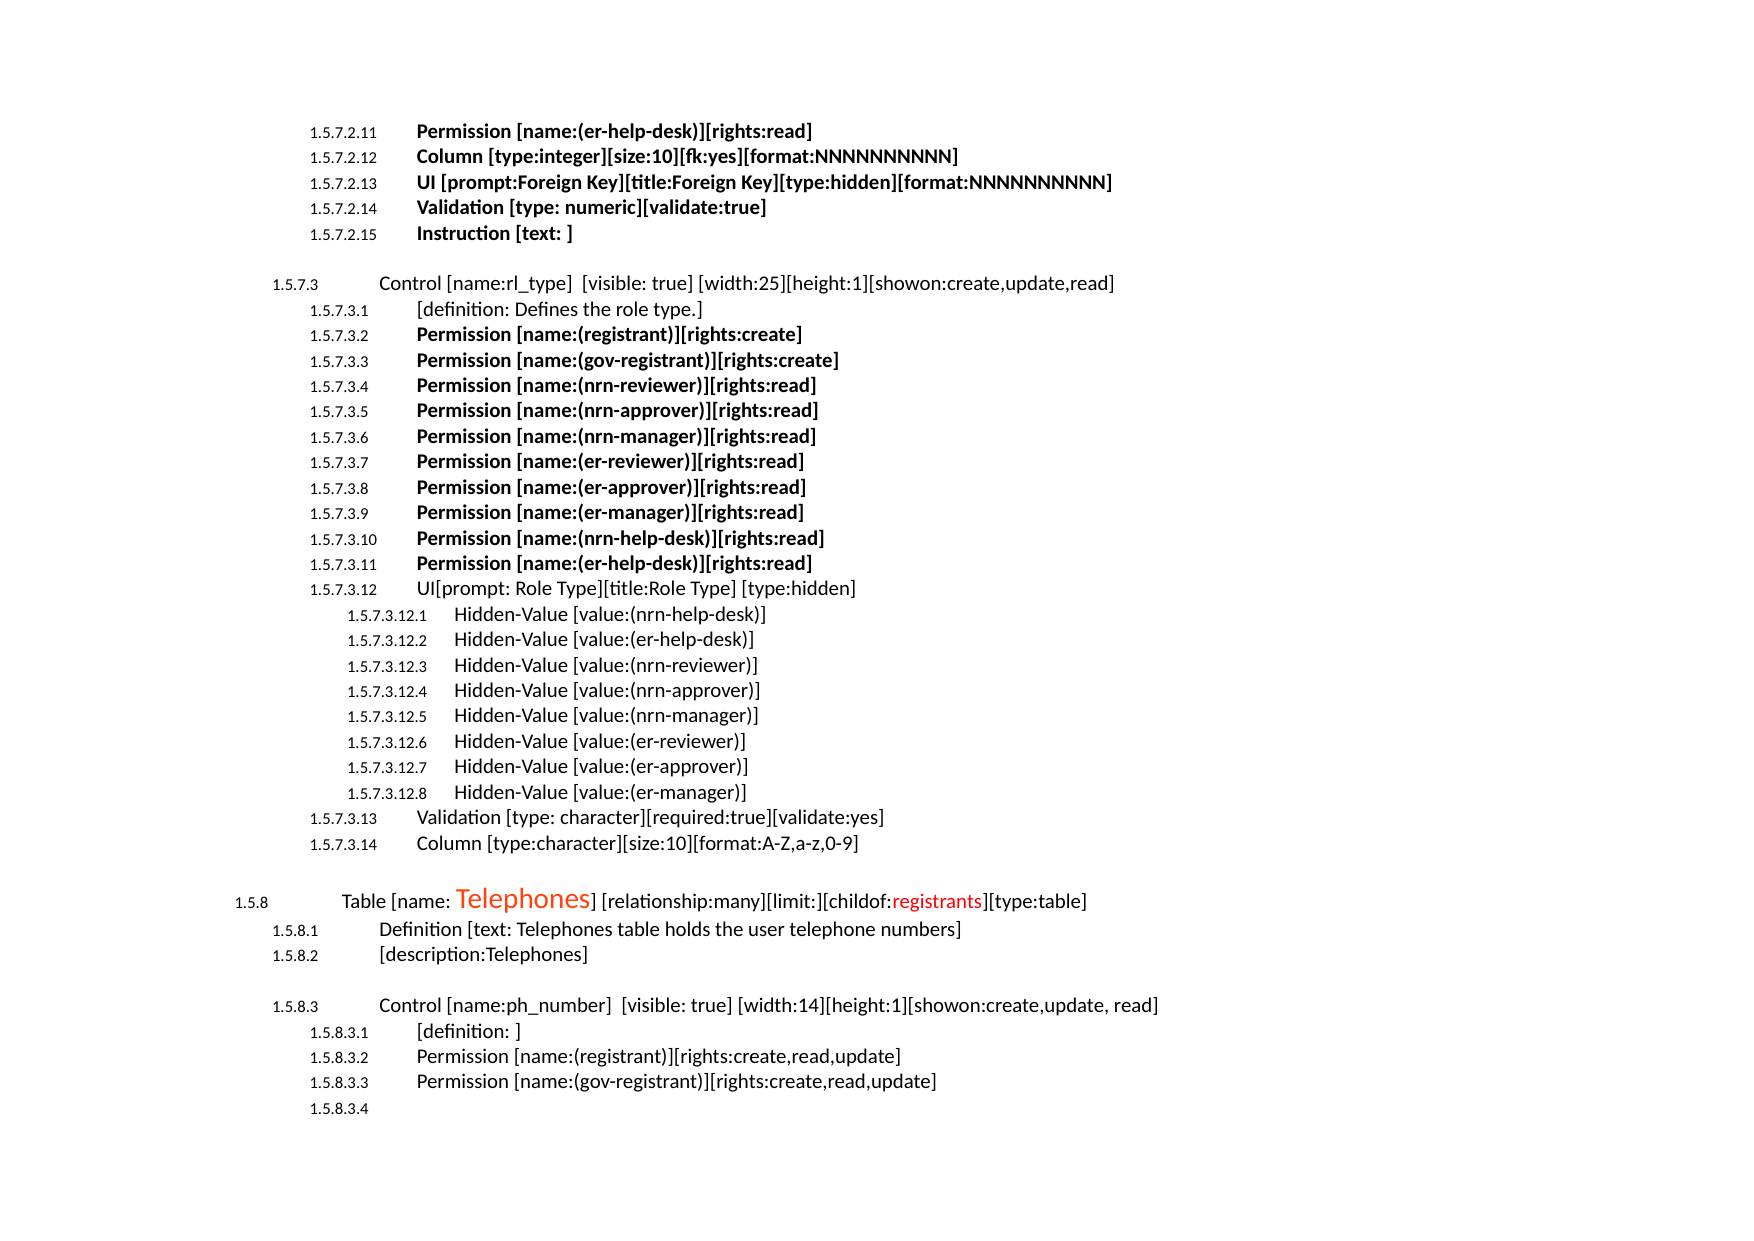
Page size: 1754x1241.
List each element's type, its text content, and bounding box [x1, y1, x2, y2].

list Permission [name:(er-help-desk)][rights:read] [306, 118, 1636, 143]
list Hidden-Value [value:(nrn-manager)] [343, 703, 1636, 728]
list UI[prompt: Role Type][title:Role Type] [type:hidden] [306, 576, 1636, 601]
list Validation [type: character][required:true][validate:yes] [306, 804, 1636, 830]
list Control [name:ph_number] [visible: true] [width:14][height:1][showon:create,update, read] [268, 992, 1636, 1018]
list Table [name: Telephones] [relationship:many][limit:][childof:registrants][type:table] [231, 881, 1636, 916]
list [definition: ] [306, 1018, 1636, 1043]
list Permission [name:(gov-registrant)][rights:create] [306, 347, 1636, 372]
list Instruction [text: ] [306, 220, 1636, 245]
list Permission [name:(er-approver)][rights:read] [306, 474, 1636, 499]
list Hidden-Value [value:(nrn-help-desk)] [343, 601, 1636, 626]
list Column [type:character][size:10][format:A-Z,a-z,0-9] [306, 830, 1636, 855]
list Column [type:integer][size:10][fk:yes][format:NNNNNNNNNN] [306, 143, 1636, 169]
list Hidden-Value [value:(er-manager)] [343, 779, 1636, 804]
list Control [name:rl_type] [visible: true] [width:25][height:1][showon:create,update,read] [268, 271, 1636, 296]
list Hidden-Value [value:(er-reviewer)] [343, 728, 1636, 753]
list Permission [name:(registrant)][rights:create,read,update] [306, 1043, 1636, 1069]
list [definition: Defines the role type.] [306, 296, 1636, 321]
list Permission [name:(er-help-desk)][rights:read] [306, 550, 1636, 576]
list Validation [type: numeric][validate:true] [306, 194, 1636, 220]
list [description:Telephones] [268, 942, 1636, 967]
list Permission [name:(gov-registrant)][rights:create,read,update] [306, 1069, 1636, 1094]
list Definition [text: Telephones table holds the user telephone numbers] [268, 916, 1636, 942]
list Permission [name:(er-manager)][rights:read] [306, 499, 1636, 525]
list Permission [name:(nrn-help-desk)][rights:read] [306, 525, 1636, 550]
list Hidden-Value [value:(er-help-desk)] [343, 626, 1636, 652]
list Permission [name:(nrn-reviewer)][rights:read] [306, 372, 1636, 398]
list Permission [name:(nrn-approver)][rights:read] [306, 398, 1636, 423]
list Hidden-Value [value:(nrn-approver)] [343, 677, 1636, 703]
list Permission [name:(er-reviewer)][rights:read] [306, 448, 1636, 474]
list UI [prompt:Foreign Key][title:Foreign Key][type:hidden][format:NNNNNNNNNN] [306, 169, 1636, 194]
list Permission [name:(registrant)][rights:create] [306, 321, 1636, 347]
list Permission [name:(nrn-manager)][rights:read] [306, 423, 1636, 448]
list Hidden-Value [value:(nrn-reviewer)] [343, 652, 1636, 677]
list Hidden-Value [value:(er-approver)] [343, 753, 1636, 779]
